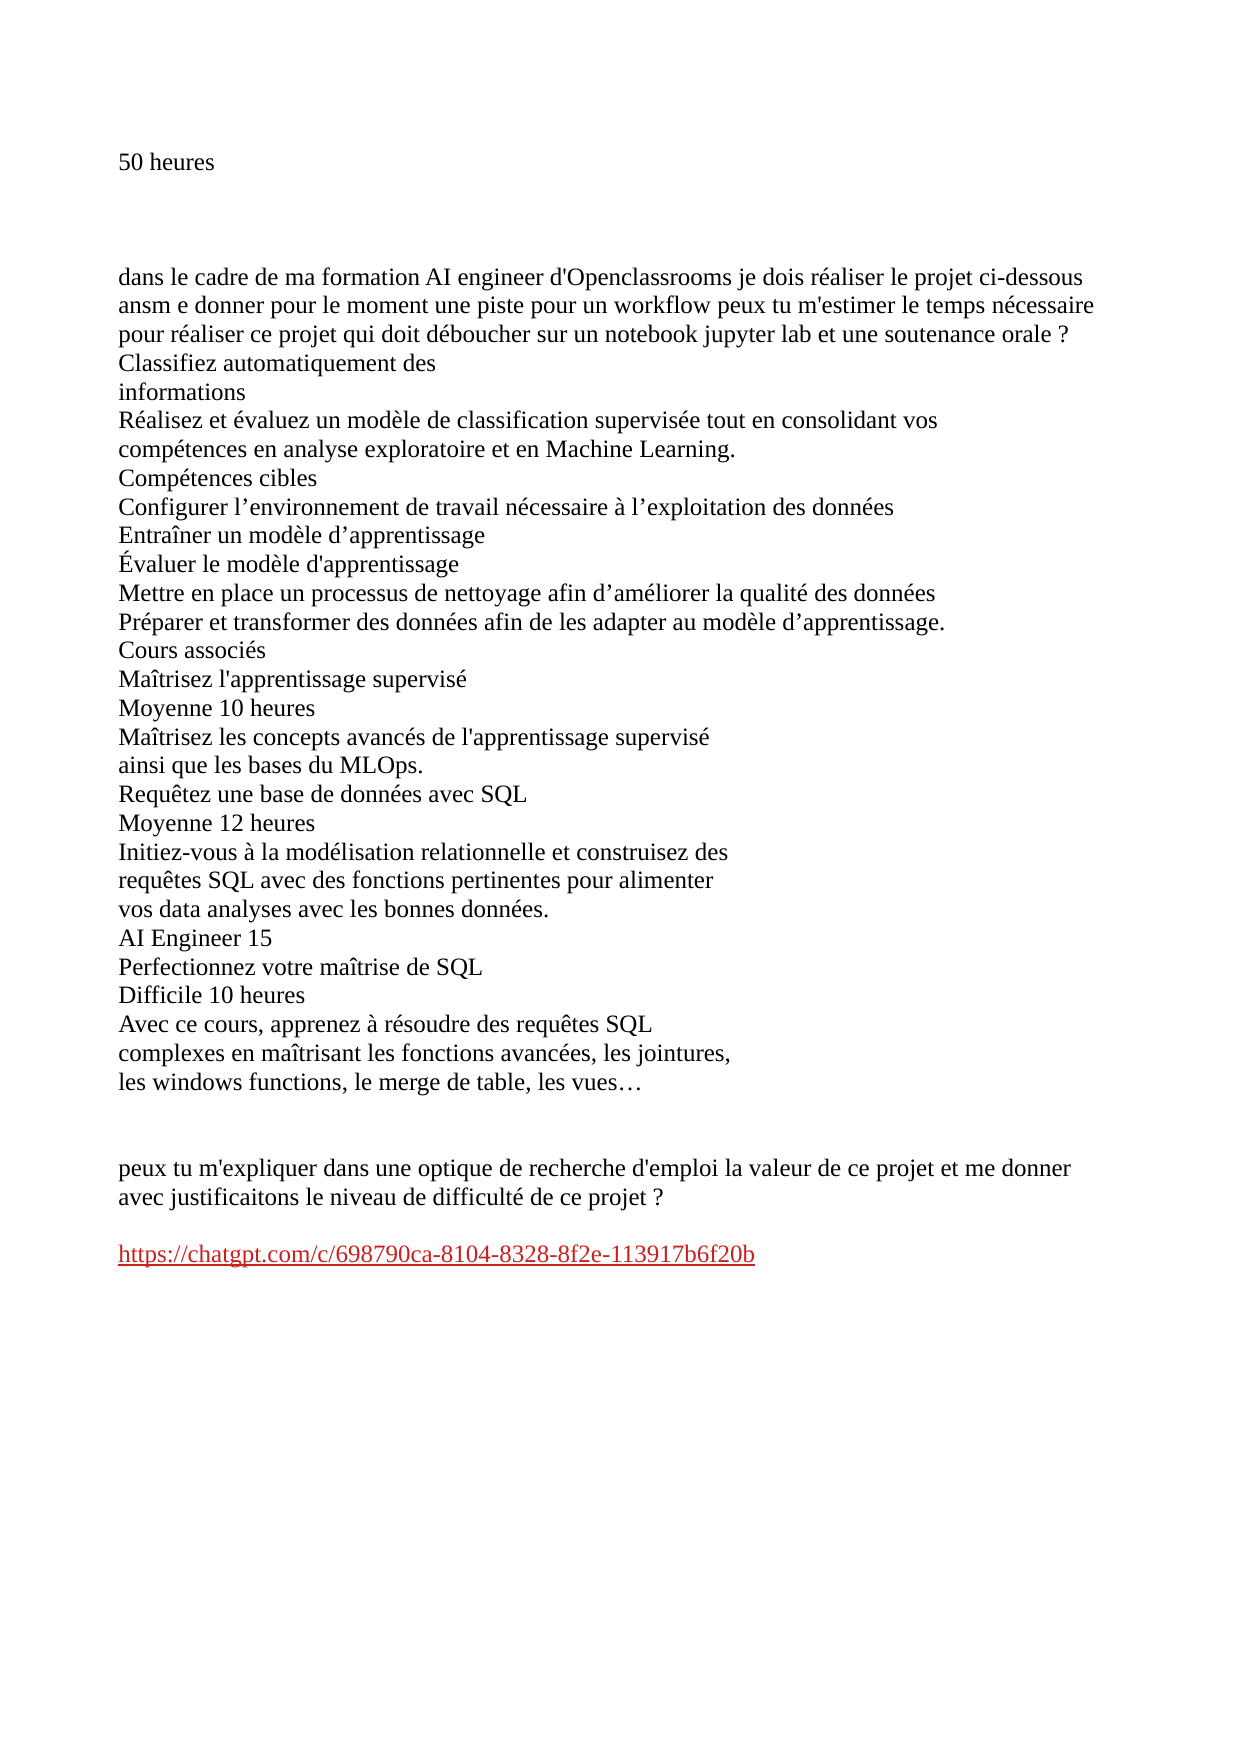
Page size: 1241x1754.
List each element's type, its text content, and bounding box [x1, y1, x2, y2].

text Avec ce cours, apprenez à résoudre des requêtes SQL [118, 1009, 1122, 1038]
text réaliser dans un même projet, préparation des données avec transformation et nettoyage, entraînement du modèle avec réglage hyperparamètres et évaluation avec des métriques à choisir, rendre la présentation convaincante pour un milieu professionnel profane. [118, 1412, 1122, 1498]
text https://chatgpt.com/c/698790ca-8104-8328-8f2e-113917b6f20b [118, 1239, 1122, 1268]
text AI Engineer 15 [118, 923, 1122, 952]
text Réalisez et évaluez un modèle de classification supervisée tout en consolidant vos [118, 406, 1122, 434]
text Perfectionnez votre maîtrise de SQL [118, 952, 1122, 981]
text Entraîner un modèle d’apprentissage [118, 521, 1122, 549]
text Maîtrisez les concepts avancés de l'apprentissage supervisé [118, 722, 1122, 751]
text compétences en analyse exploratoire et en Machine Learning. [118, 434, 1122, 463]
text Initiez-vous à la modélisation relationnelle et construisez des [118, 837, 1122, 866]
text Motivation forte [118, 1297, 1122, 1326]
text ansm e donner pour le moment une piste pour un workflow peux tu m'estimer le temps nécessaire pour réaliser ce projet qui doit déboucher sur un notebook jupyter lab et une soutenance orale ? [118, 291, 1122, 348]
text Évaluer le modèle d'apprentissage [118, 549, 1122, 578]
text Moyenne 12 heures [118, 808, 1122, 837]
text Maîtrisez l'apprentissage supervisé [118, 664, 1122, 693]
text peux tu m'expliquer dans une optique de recherche d'emploi la valeur de ce projet et me donner avec justificaitons le niveau de difficulté de ce projet ? [118, 1153, 1122, 1211]
text informations [118, 377, 1122, 406]
text Moyenne 10 heures [118, 693, 1122, 722]
text démontrer la maîtrise d’un projet complet allant du nettoyage à la présentation des résultats de façon claire et synthétique avec un esprit critique [118, 1326, 1122, 1383]
text dans le cadre de ma formation AI engineer d'Openclassrooms je dois réaliser le projet ci-dessous [118, 262, 1122, 291]
text Mettre en place un processus de nettoyage afin d’améliorer la qualité des données [118, 578, 1122, 607]
text vos data analyses avec les bonnes données. [118, 894, 1122, 923]
text les windows functions, le merge de table, les vues… [118, 1067, 1122, 1096]
text Difficulté intermédiaire [118, 1383, 1122, 1412]
text Compétences cibles [118, 463, 1122, 492]
text Configurer l’environnement de travail nécessaire à l’exploitation des données [118, 492, 1122, 521]
text 50 heures [118, 147, 1122, 176]
text Difficile 10 heures [118, 981, 1122, 1009]
text Préparer et transformer des données afin de les adapter au modèle d’apprentissage. [118, 607, 1122, 636]
text ainsi que les bases du MLOps. [118, 751, 1122, 779]
text complexes en maîtrisant les fonctions avancées, les jointures, [118, 1038, 1122, 1067]
text requêtes SQL avec des fonctions pertinentes pour alimenter [118, 866, 1122, 894]
text Classifiez automatiquement des [118, 348, 1122, 377]
text Cours associés [118, 636, 1122, 664]
text Requêtez une base de données avec SQL [118, 779, 1122, 808]
